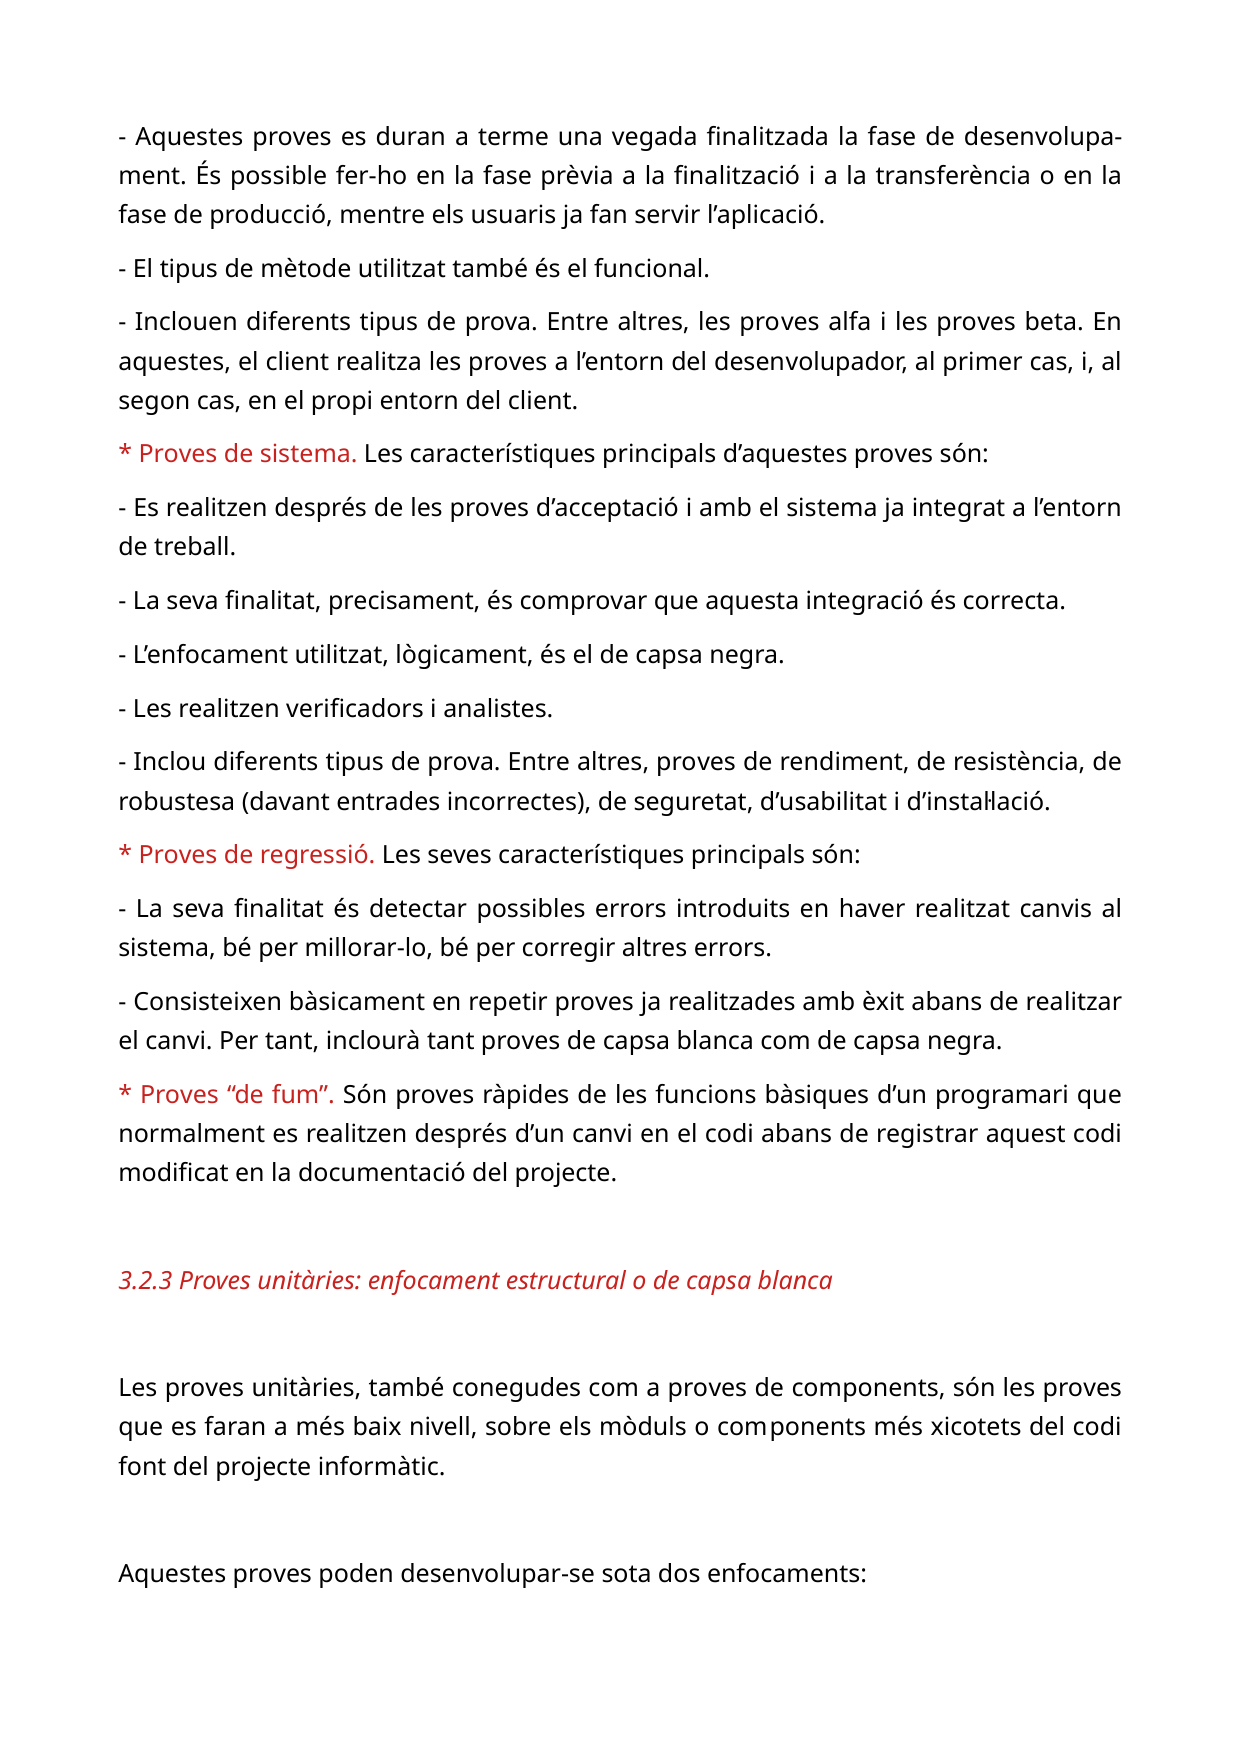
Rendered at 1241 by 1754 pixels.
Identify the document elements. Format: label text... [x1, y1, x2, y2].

text - Les rea­lit­zen veri­fi­ca­dors i ana­lis­tes. [118, 690, 1122, 724]
text - La seva fina­li­tat és detec­tar pos­si­bles errors intro­duits en haver rea­lit­zat can­vis al sis­tema, bé per millo­rar-lo, bé per cor­re­gir altres errors. [118, 891, 1122, 964]
text * Pro­ves de sis­tema. Les carac­te­rís­ti­ques prin­ci­pals d’aques­tes pro­ves són: [118, 436, 1122, 470]
text Les pro­ves uni­tà­ries, també cone­gu­des com a pro­ves de com­po­nents, són les pro­ves que es faran a més baix nivell, sobre els mòduls o com­po­nents més xicotets del codi font del pro­jecte infor­mà­tic. [118, 1370, 1122, 1482]
text - L’enfo­ca­ment uti­lit­zat, lògi­ca­ment, és el de capsa negra. [118, 636, 1122, 671]
text * Pro­ves “de fum”. Són pro­ves ràpi­des de les fun­ci­ons bàsi­ques d’un pro­gra­mari que nor­mal­ment es rea­lit­zen des­prés d’un canvi en el codi abans de regis­trar aquest codi modificat en la docu­men­ta­ció del pro­jecte. [118, 1076, 1122, 1189]
text - La seva fina­li­tat, pre­ci­sa­ment, és com­pro­var que aquesta inte­gra­ció és cor­recta. [118, 583, 1122, 617]
text - Con­sis­tei­xen bàsi­ca­ment en repe­tir pro­ves ja rea­lit­za­des amb èxit abans de rea­lit­zar el canvi. Per tant, inclourà tant pro­ves de capsa blanca com de capsa negra. [118, 983, 1122, 1057]
text - El tipus de mètode uti­lit­zat també és el fun­ci­o­nal. [118, 250, 1122, 284]
text - Inclou dife­rents tipus de prova. Entre altres, pro­ves de ren­di­ment, de resis­tèn­cia, de robus­tesa (davant entra­des incor­rec­tes), de segu­re­tat, d’usa­bi­li­tat i d’ins­tal·lació. [118, 744, 1122, 817]
text - Es rea­lit­zen des­prés de les pro­ves d’accep­ta­ció i amb el sis­tema ja inte­grat a l’entorn de tre­ball. [118, 490, 1122, 563]
text * Pro­ves de regres­sió. Les seves carac­te­rís­ti­ques prin­ci­pals són: [118, 837, 1122, 871]
text - Aques­tes pro­ves es duran a terme una vegada fina­lit­zada la fase de desen­vo­lu­pa­ment. És pos­si­ble fer-ho en la fase prè­via a la fina­lit­za­ció i a la trans­fe­rèn­cia o en la fase de pro­duc­ció, men­tre els usu­a­ris ja fan ser­vir l’apli­ca­ció. [118, 118, 1122, 231]
text - Inclo­uen dife­rents tipus de prova. Entre altres, les pro­ves alfa i les pro­ves beta. En aques­tes, el cli­ent rea­litza les pro­ves a l’entorn del desen­vo­lu­pa­dor, al pri­mer cas, i, al segon cas, en el propi entorn del cli­ent. [118, 304, 1122, 416]
text Aques­tes pro­ves poden desen­vo­lu­par-se sota dos enfo­ca­ments: [118, 1556, 1122, 1590]
text 3.2.3 Proves unitàries: enfocament estructural o de capsa blanca [118, 1262, 1122, 1296]
